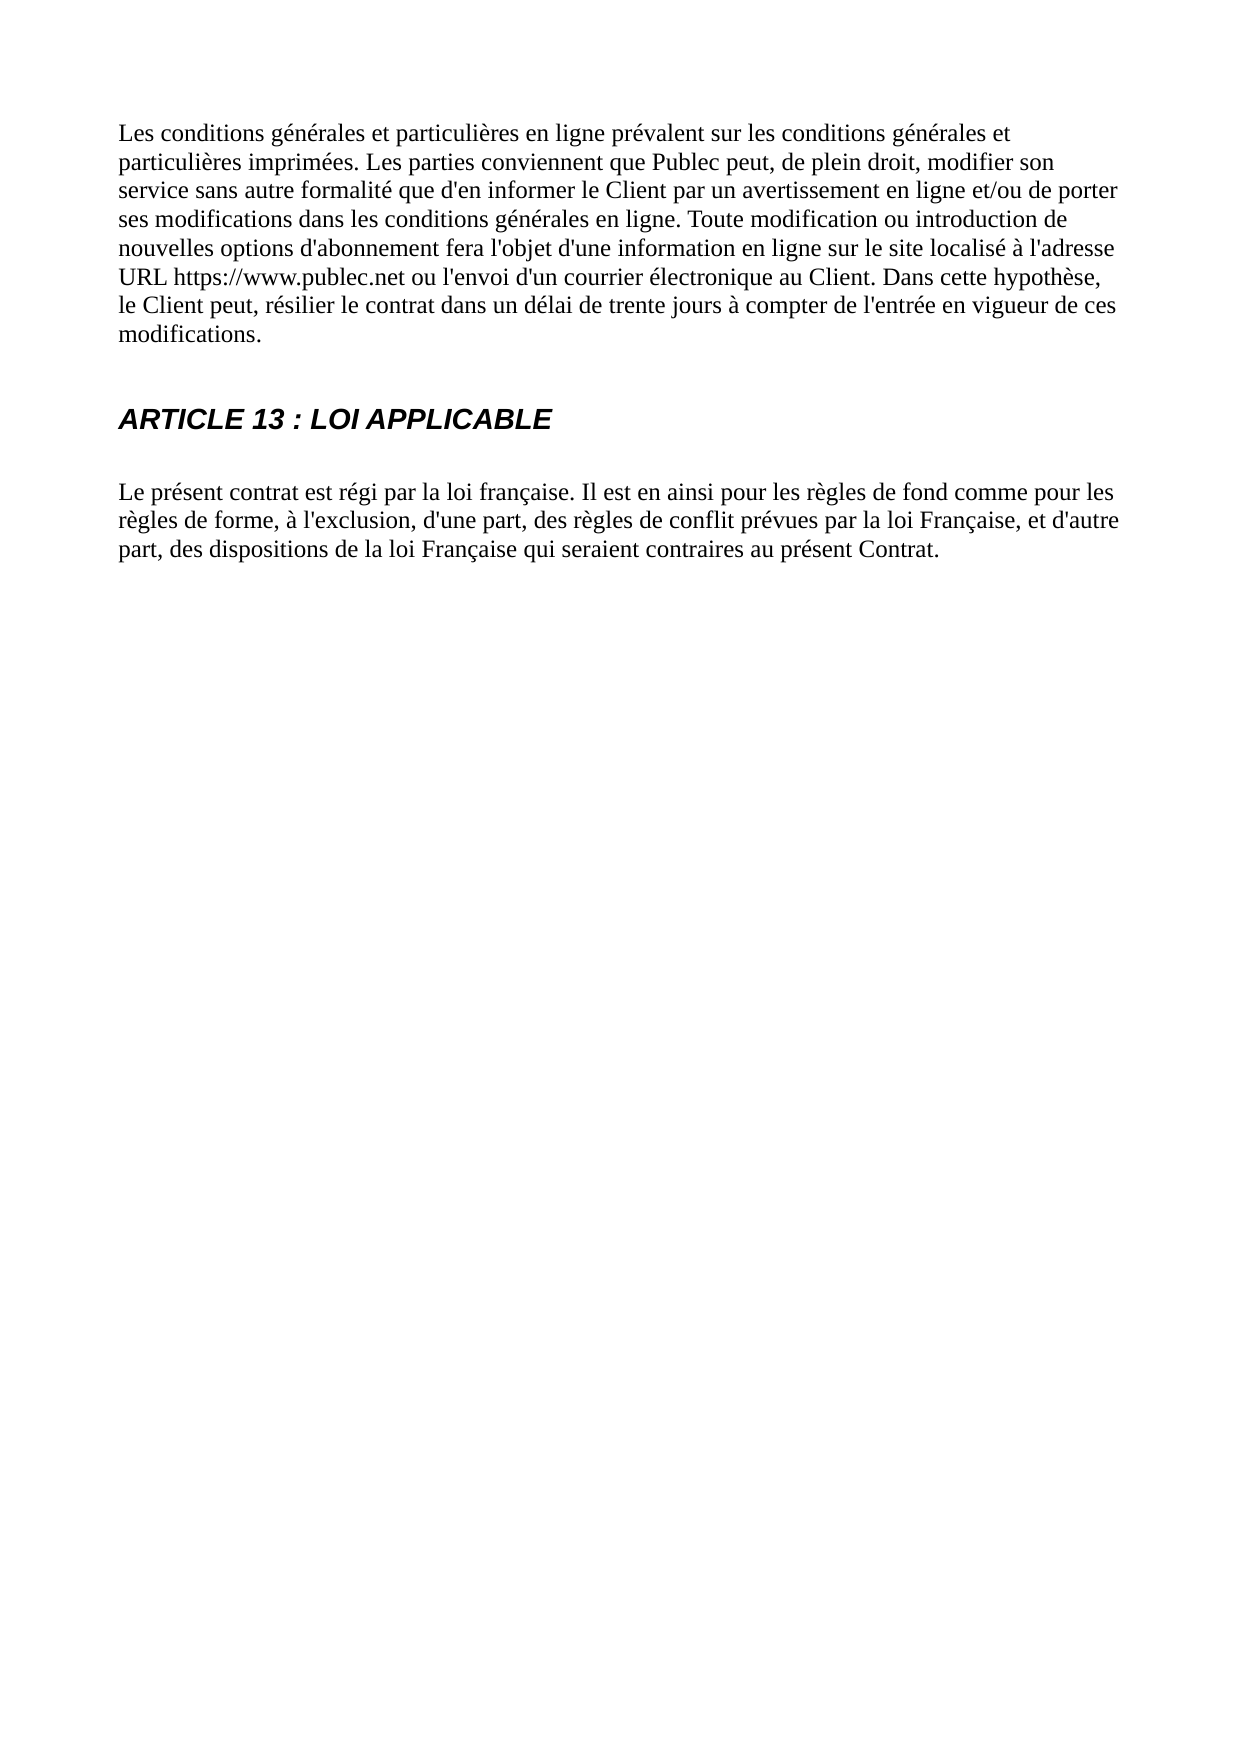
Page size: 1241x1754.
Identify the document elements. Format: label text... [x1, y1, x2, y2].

text Les conditions générales et particulières en ligne prévalent sur les conditions générales et particulières imprimées. Les parties conviennent que Publec peut, de plein droit, modifier son service sans autre formalité que d'en informer le Client par un avertissement en ligne et/ou de porter ses modifications dans les conditions générales en ligne. Toute modification ou introduction de nouvelles options d'abonnement fera l'objet d'une information en ligne sur le site localisé à l'adresse URL https://www.publec.net ou l'envoi d'un courrier électronique au Client. Dans cette hypothèse, le Client peut, résilier le contrat dans un délai de trente jours à compter de l'entrée en vigueur de ces modifications. [118, 118, 1122, 348]
text Le présent contrat est régi par la loi française. Il est en ainsi pour les règles de fond comme pour les règles de forme, à l'exclusion, d'une part, des règles de conflit prévues par la loi Française, et d'autre part, des dispositions de la loi Française qui seraient contraires au présent Contrat. [118, 477, 1122, 563]
subtitle ARTICLE 13 : LOI APPLICABLE [118, 402, 1122, 435]
